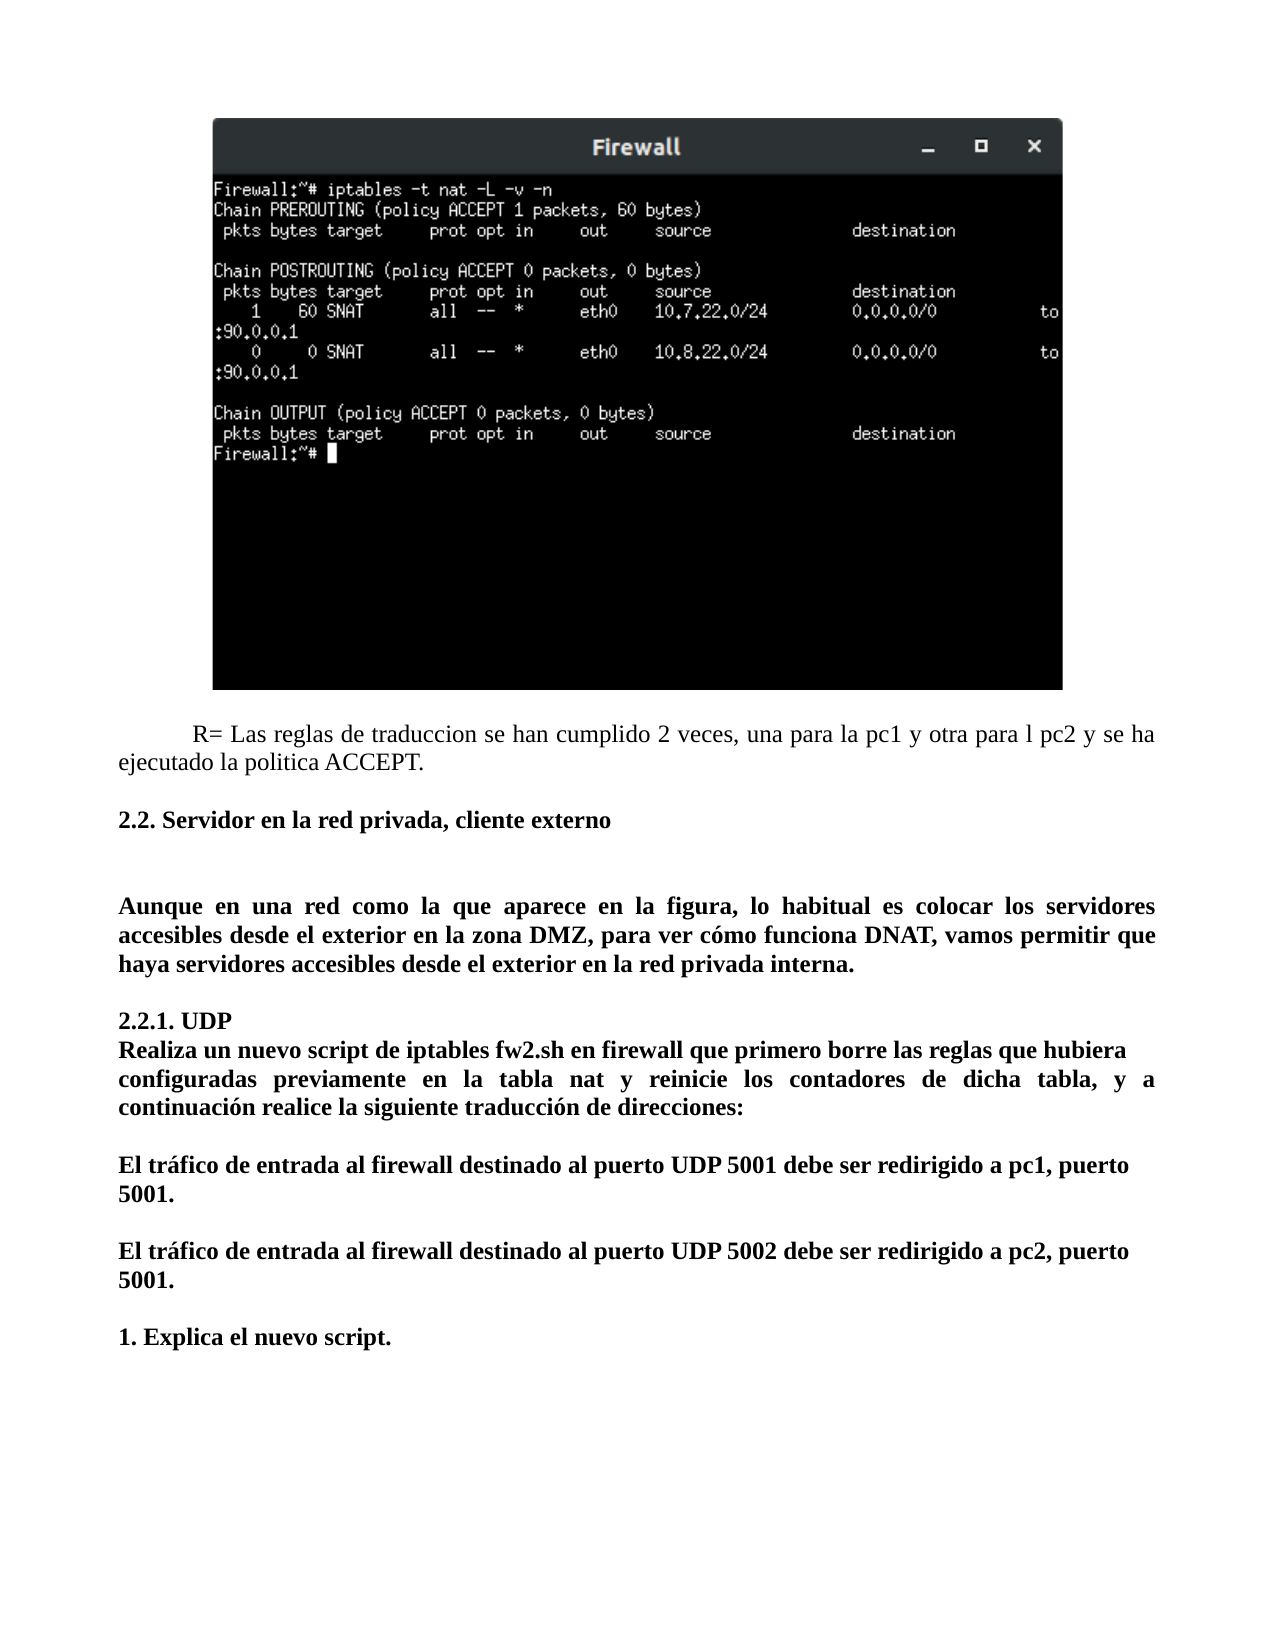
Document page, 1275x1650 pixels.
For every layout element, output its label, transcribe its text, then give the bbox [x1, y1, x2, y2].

text configuradas previamente en la tabla nat y reinicie los contadores de dicha tabla, y a continuación realice la siguiente traducción de direcciones: [118, 1064, 1157, 1121]
text 5001. [118, 1179, 1157, 1207]
picture [212, 118, 1063, 690]
text El tráfico de entrada al firewall destinado al puerto UDP 5001 debe ser redirigido a pc1, puerto [118, 1150, 1157, 1179]
text Aunque en una red como la que aparece en la figura, lo habitual es colocar los servidores accesibles desde el exterior en la zona DMZ, para ver cómo funciona DNAT, vamos permitir que haya servidores accesibles desde el exterior en la red privada interna. [118, 891, 1157, 977]
text 1. Explica el nuevo script. [118, 1322, 1157, 1351]
text 5001. [118, 1265, 1157, 1294]
text El tráfico de entrada al firewall destinado al puerto UDP 5002 debe ser redirigido a pc2, puerto [118, 1236, 1157, 1265]
text R= Las reglas de traduccion se han cumplido 2 veces, una para la pc1 y otra para l pc2 y se ha ejecutado la politica ACCEPT. [118, 719, 1157, 776]
text Realiza un nuevo script de iptables fw2.sh en firewall que primero borre las reglas que hubiera [118, 1035, 1157, 1064]
text 2.2. Servidor en la red privada, cliente externo [118, 805, 1157, 834]
text 2.2.1. UDP [118, 1006, 1157, 1035]
